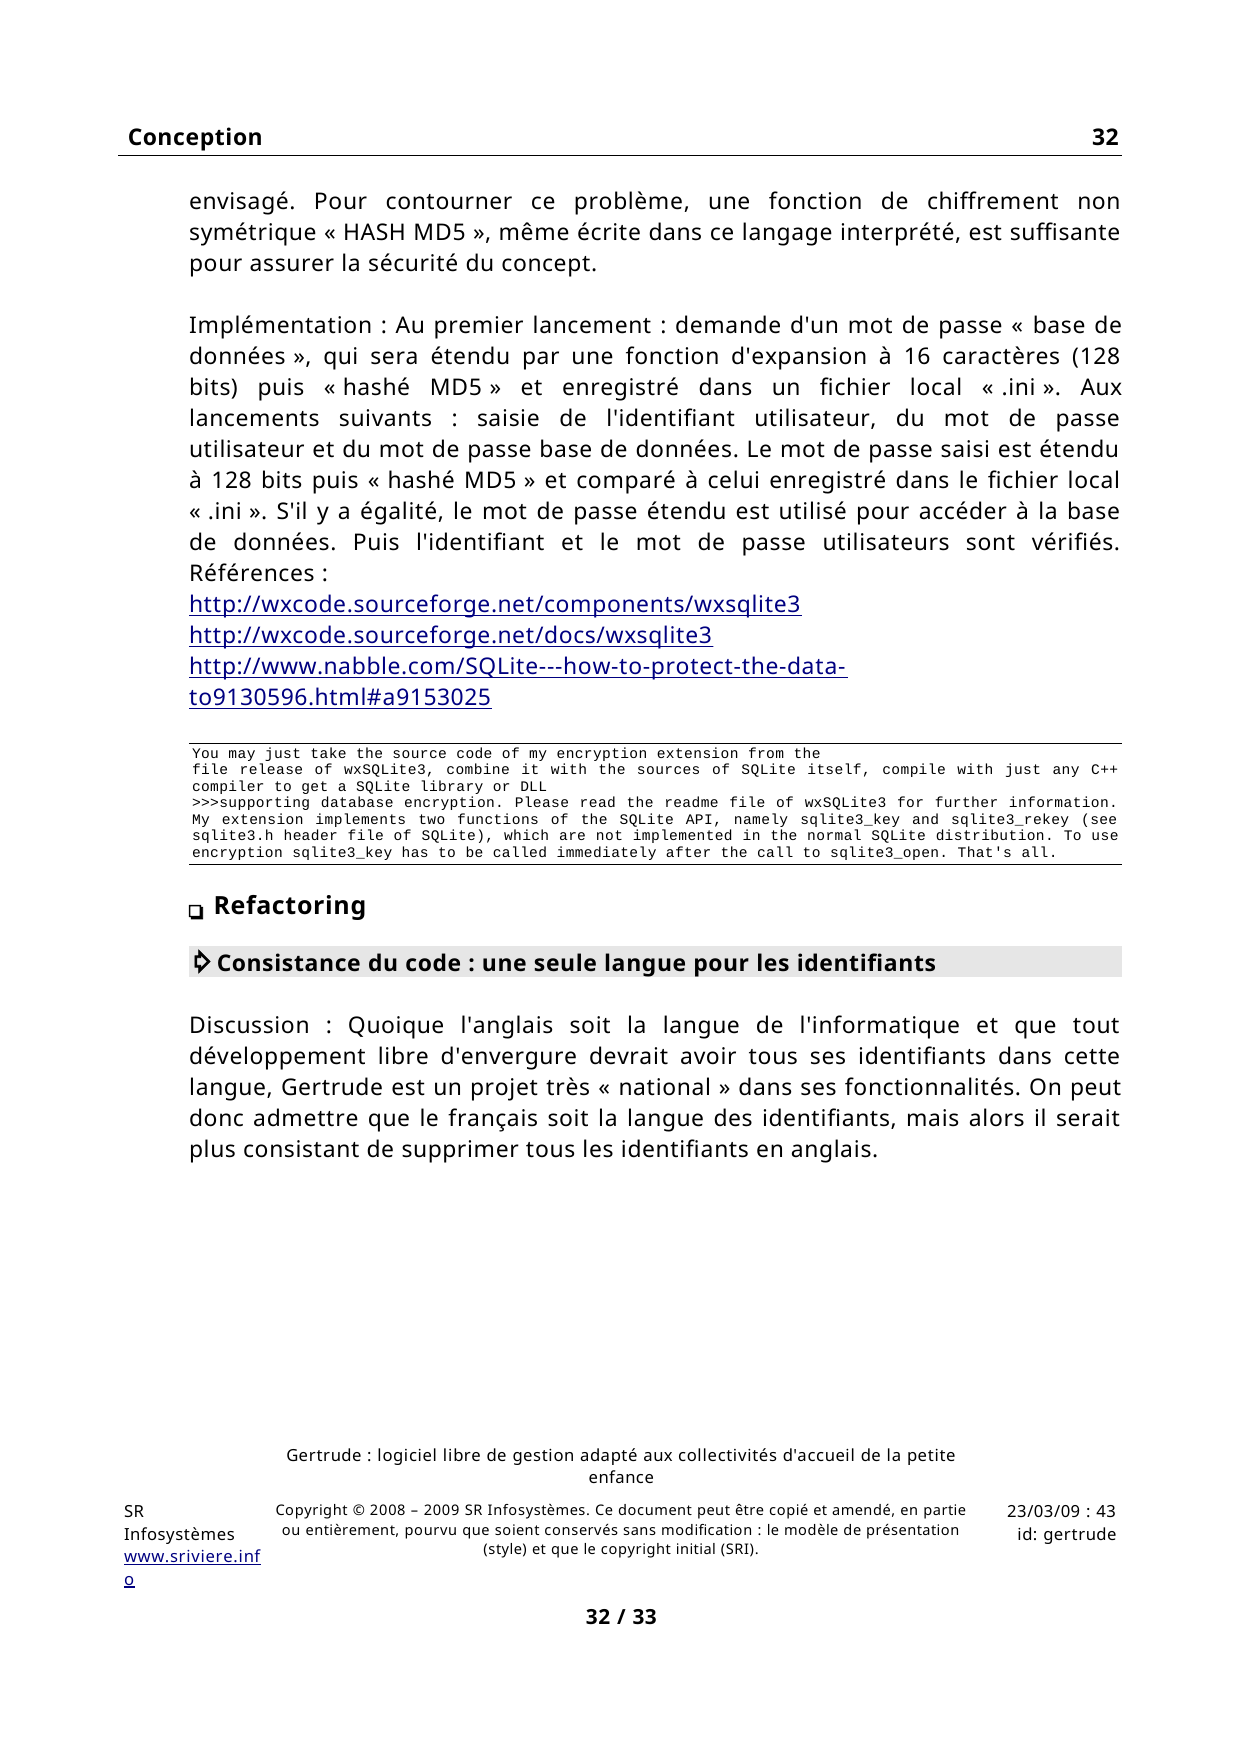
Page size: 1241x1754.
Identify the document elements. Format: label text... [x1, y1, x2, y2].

list Consistance du code : une seule langue pour les identifiants [189, 946, 1122, 977]
text http://wxcode.sourceforge.net/docs/wxsqlite3 http://www.nabble.com/SQLite---how-to-protect-the-data-to9130596.html#a9153025 [189, 619, 1122, 712]
text Discussion : Quoique l'anglais soit la langue de l'informatique et que tout développement libre d'envergure devrait avoir tous ses identifiants dans cette langue, Gertrude est un projet très « national » dans ses fonctionnalités. On peut donc admettre que le français soit la langue des identifiants, mais alors il serait plus consistant de supprimer tous les identifiants en anglais. [189, 1008, 1122, 1164]
list >>>supporting database encryption. Please read the readme file of wxSQLite3 for further information. My extension implements two functions of the SQLite API, namely sqlite3_key and sqlite3_rekey (see sqlite3.h header file of SQLite), which are not implemented in the normal SQLite distribution. To use encryption sqlite3_key has to be called immediately after the call to sqlite3_open. That's all. [189, 793, 1122, 864]
text Implémentation : Au premier lancement : demande d'un mot de passe « base de données », qui sera étendu par une fonction d'expansion à 16 caractères (128 bits) puis « hashé MD5 » et enregistré dans un fichier local « .ini ». Aux lancements suivants : saisie de l'identifiant utilisateur, du mot de passe utilisateur et du mot de passe base de données. Le mot de passe saisi est étendu à 128 bits puis « hashé MD5 » et comparé à celui enregistré dans le fichier local « .ini ». S'il y a égalité, le mot de passe étendu est utilisé pour accéder à la base de données. Puis l'identifiant et le mot de passe utilisateurs sont vérifiés. Références : http://wxcode.sourceforge.net/components/wxsqlite3 [189, 309, 1122, 619]
text envisagé. Pour contourner ce problème, une fonction de chiffrement non symétrique « HASH MD5 », même écrite dans ce langage interprété, est suffisante pour assurer la sécurité du concept. [189, 184, 1122, 278]
subtitle Refactoring [189, 888, 1122, 935]
list file release of wxSQLite3, combine it with the sources of SQLite itself, compile with just any C++ compiler to get a SQLite library or DLL [189, 760, 1122, 793]
list You may just take the source code of my encryption extension from the [189, 744, 1122, 760]
